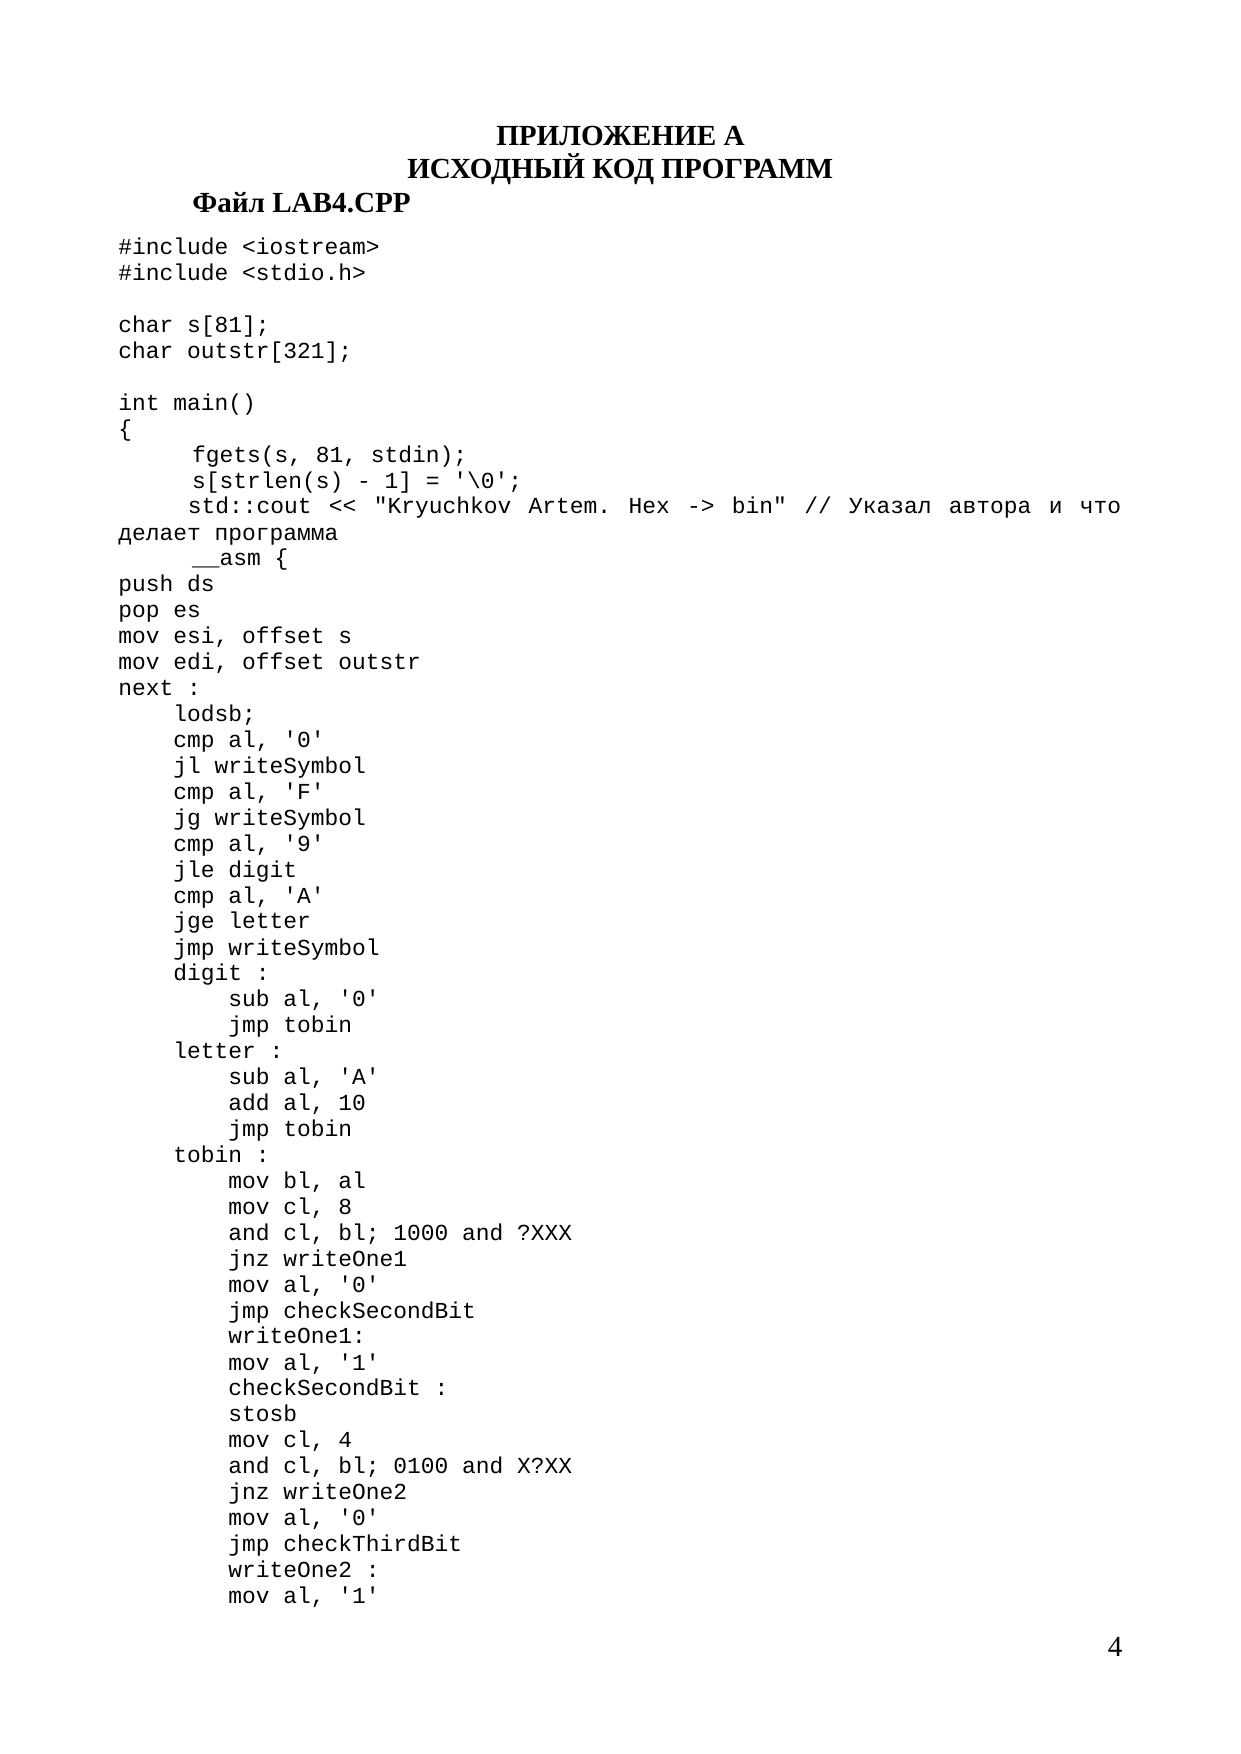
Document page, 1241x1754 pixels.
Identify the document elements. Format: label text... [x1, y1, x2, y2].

text jg writeSymbol [118, 806, 1122, 832]
text mov esi, offset s [118, 624, 1122, 651]
text push ds [118, 573, 1122, 599]
text sub al, 'A' [118, 1066, 1122, 1091]
text checkSecondBit : [118, 1377, 1122, 1403]
text Файл LAB4.CPP [118, 185, 1122, 219]
text jmp writeSymbol [118, 936, 1122, 962]
text digit : [118, 962, 1122, 988]
text jmp checkThirdBit [118, 1532, 1122, 1558]
text lodsb; [118, 702, 1122, 728]
text mov al, '0' [118, 1273, 1122, 1299]
text char outstr[321]; [118, 339, 1122, 365]
text #include <stdio.h> [118, 261, 1122, 287]
text mov al, '1' [118, 1584, 1122, 1610]
text mov al, '1' [118, 1351, 1122, 1377]
text __asm { [118, 547, 1122, 573]
text jmp checkSecondBit [118, 1299, 1122, 1325]
text and cl, bl; 1000 and ?XXX [118, 1221, 1122, 1247]
text jle digit [118, 858, 1122, 884]
text jnz writeOne1 [118, 1247, 1122, 1273]
text jnz writeOne2 [118, 1481, 1122, 1506]
text { [118, 417, 1122, 443]
text mov bl, al [118, 1169, 1122, 1195]
text writeOne1: [118, 1325, 1122, 1351]
subtitle Приложение A Исходный код программ [118, 118, 1122, 185]
text and cl, bl; 0100 and X?XX [118, 1454, 1122, 1481]
text mov cl, 8 [118, 1195, 1122, 1221]
text writeOne2 : [118, 1558, 1122, 1584]
text letter : [118, 1039, 1122, 1066]
text mov edi, offset outstr [118, 651, 1122, 676]
text cmp al, 'F' [118, 780, 1122, 806]
text pop es [118, 599, 1122, 624]
text jmp tobin [118, 1014, 1122, 1039]
text int main() [118, 391, 1122, 417]
text fgets(s, 81, stdin); [118, 443, 1122, 469]
text sub al, '0' [118, 988, 1122, 1014]
text next : [118, 676, 1122, 702]
text stosb [118, 1403, 1122, 1429]
text tobin : [118, 1143, 1122, 1169]
text mov cl, 4 [118, 1429, 1122, 1454]
text cmp al, 'A' [118, 884, 1122, 910]
text std::cout << "Kryuchkov Artem. Hex -> bin" // Указал автора и что делает программа [118, 495, 1122, 547]
text #include <iostream> [118, 236, 1122, 261]
text jl writeSymbol [118, 754, 1122, 780]
text cmp al, '0' [118, 728, 1122, 754]
text char s[81]; [118, 313, 1122, 339]
text jge letter [118, 910, 1122, 936]
text mov al, '0' [118, 1506, 1122, 1532]
text s[strlen(s) - 1] = '\0'; [118, 469, 1122, 495]
text cmp al, '9' [118, 832, 1122, 858]
text add al, 10 [118, 1091, 1122, 1117]
text jmp tobin [118, 1117, 1122, 1143]
